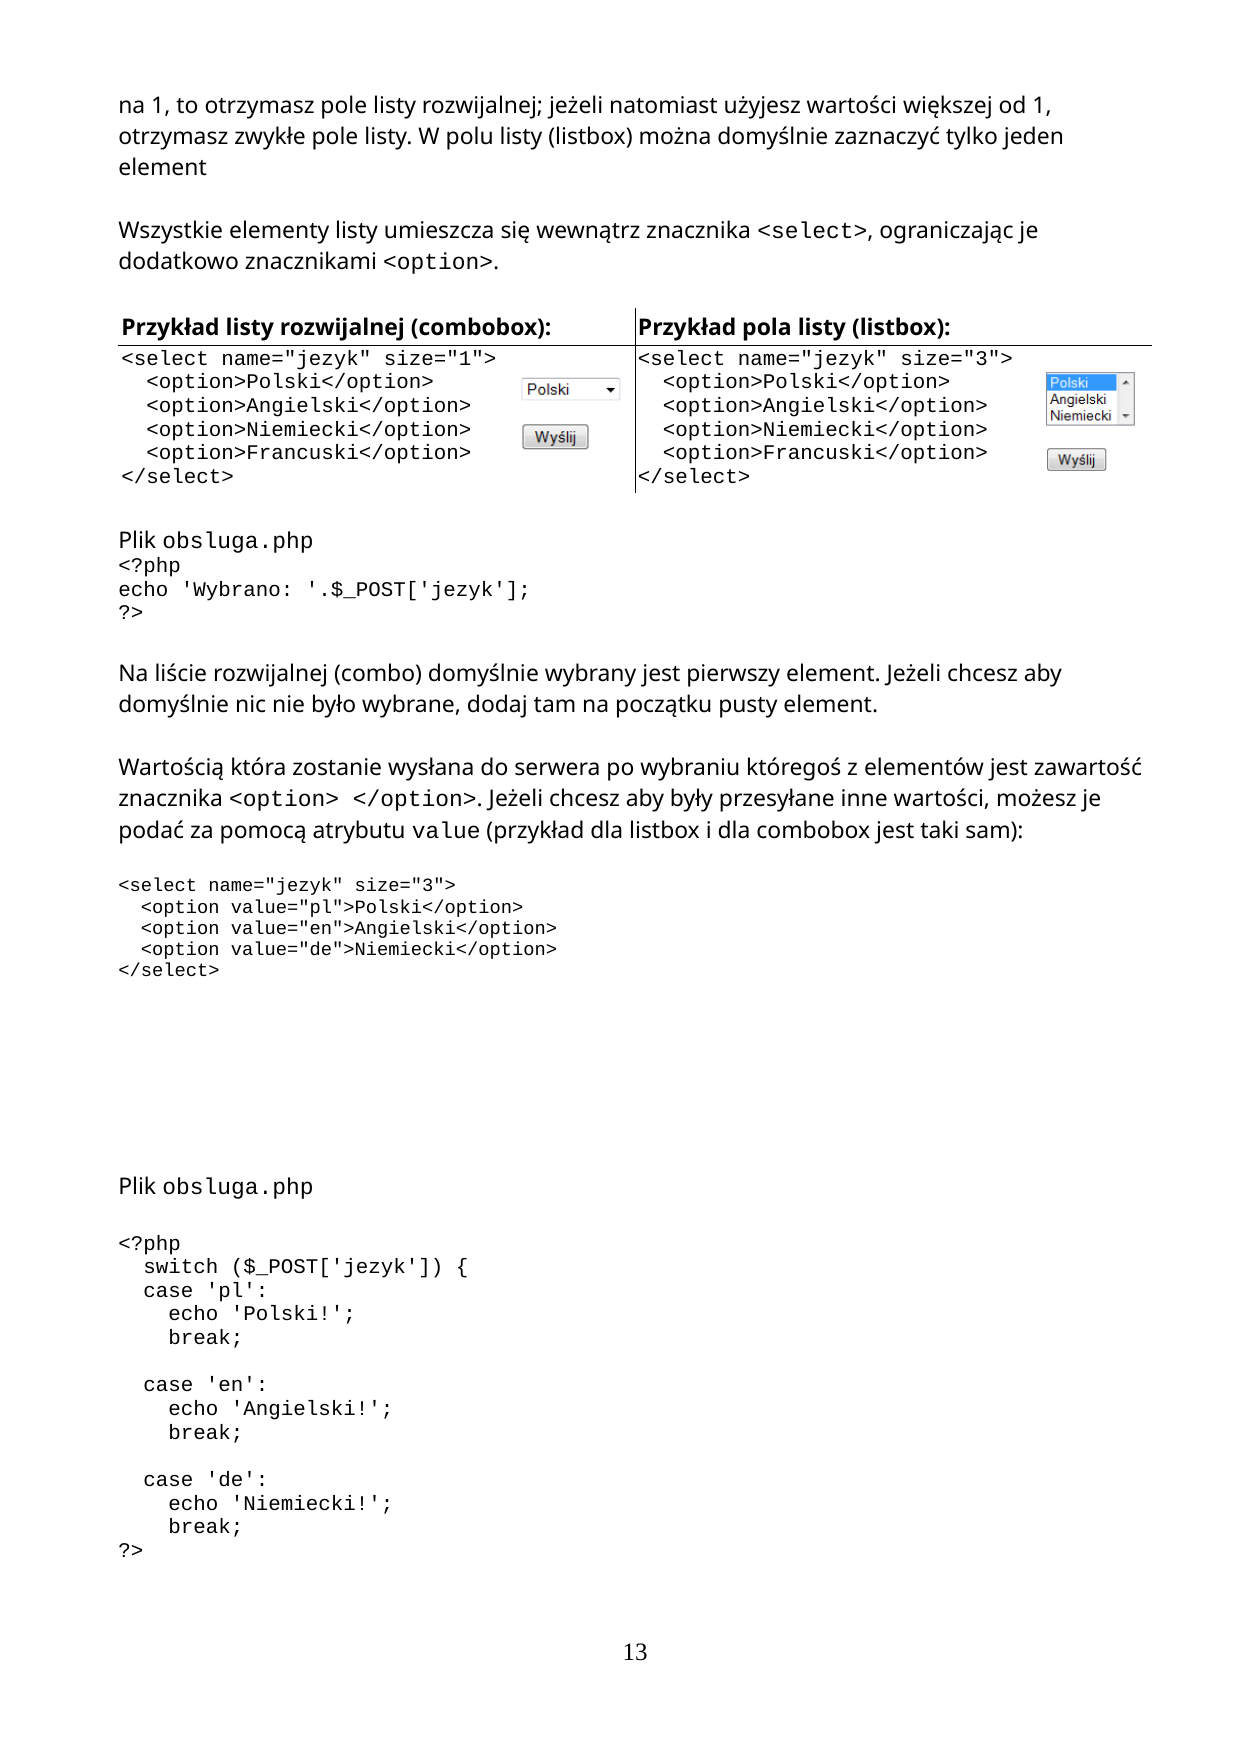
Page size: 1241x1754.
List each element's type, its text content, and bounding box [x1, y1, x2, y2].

text na 1, to otrzymasz pole listy rozwijalnej; jeżeli natomiast użyjesz wartości większej od 1, otrzymasz zwykłe pole listy. W polu listy (listbox) można domyślnie zaznaczyć tylko jeden element [118, 88, 1152, 182]
text <?php [118, 1232, 1152, 1256]
table_header Przykład pola listy (listbox): [636, 308, 1152, 344]
text <select name="jezyk" size="3"> [118, 876, 1152, 897]
text <?php [118, 555, 1152, 579]
text <option value="de">Niemiecki</option> [118, 940, 1152, 961]
table_cell <select name="jezyk" size="1"> <option>Polski</option> <option>Angielski</option> <option>Niemiecki</option> <option>Francuski</option> </select> [118, 346, 635, 492]
text Plik obsluga.php [118, 524, 1152, 555]
picture [518, 371, 624, 455]
text switch ($_POST['jezyk']) { [118, 1256, 1152, 1280]
text case 'en': [118, 1374, 1152, 1398]
text break; [118, 1422, 1152, 1445]
text ?> [118, 602, 1152, 626]
text break; [118, 1327, 1152, 1351]
text Wszystkie elementy listy umieszcza się wewnątrz znacznika <select>, ograniczając je dodatkowo znacznikami <option>. [118, 213, 1152, 276]
text <option value="pl">Polski</option> [118, 897, 1152, 919]
table_header Przykład listy rozwijalnej (combobox): [118, 308, 635, 344]
picture [1043, 367, 1142, 476]
text Wartością która zostanie wysłana do serwera po wybraniu któregoś z elementów jest zawartość znacznika <option> </option>. Jeżeli chcesz aby były przesyłane inne wartości, możesz je podać za pomocą atrybutu value (przykład dla listbox i dla combobox jest taki sam): [118, 751, 1152, 845]
table_cell <select name="jezyk" size="3"> <option>Polski</option> <option>Angielski</option> <option>Niemiecki</option> <option>Francuski</option> </select> [636, 346, 1152, 492]
text case 'de': [118, 1469, 1152, 1493]
text Plik obsluga.php [118, 1170, 1152, 1201]
text case 'pl': [118, 1280, 1152, 1303]
text echo 'Niemiecki!'; [118, 1493, 1152, 1516]
text ?> [118, 1540, 1152, 1563]
text </select> [118, 961, 1152, 982]
text break; [118, 1516, 1152, 1540]
text <option value="en">Angielski</option> [118, 919, 1152, 940]
text echo 'Wybrano: '.$_POST['jezyk']; [118, 579, 1152, 602]
text Na liście rozwijalnej (combo) domyślnie wybrany jest pierwszy element. Jeżeli chcesz aby domyślnie nic nie było wybrane, dodaj tam na początku pusty element. [118, 657, 1152, 720]
text echo 'Polski!'; [118, 1303, 1152, 1327]
text echo 'Angielski!'; [118, 1398, 1152, 1422]
